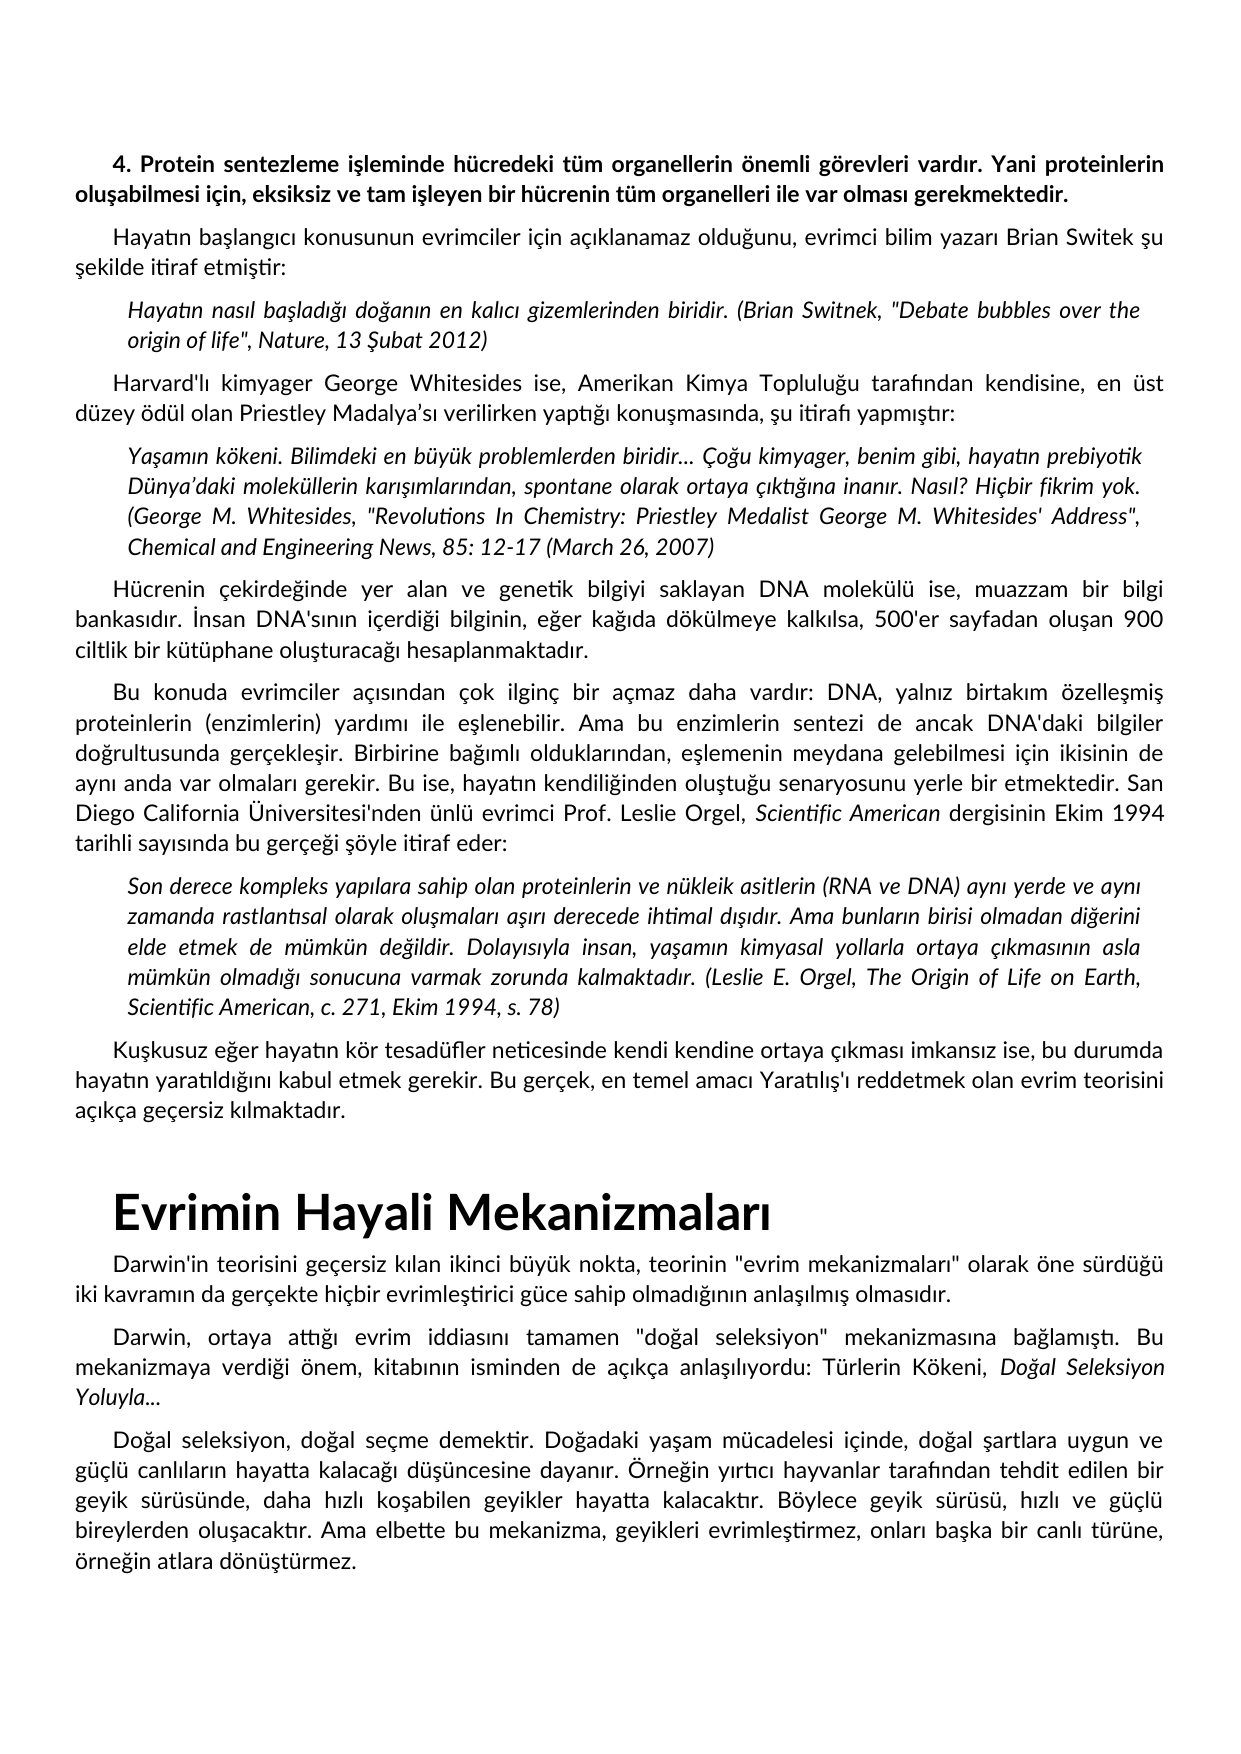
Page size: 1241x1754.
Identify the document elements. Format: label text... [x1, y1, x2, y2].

text Yaşamın kökeni. Bilimdeki en büyük problemlerden biridir... Çoğu kimyager, benim gibi, hayatın prebiyotik Dünya’daki moleküllerin karışımlarından, spontane olarak ortaya çıktığına inanır. Nasıl? Hiçbir fikrim yok. (George M. Whitesides, "Revolutions In Chemistry: Priestley Medalist George M. Whitesides' Address", Chemical and Engineering News, 85: 12-17 (March 26, 2007) [127, 442, 1143, 560]
text Hayatın nasıl başladığı doğanın en kalıcı gizemlerinden biridir. (Brian Switnek, "Debate bubbles over the origin of life", Nature, 13 Şubat 2012) [127, 296, 1143, 353]
text Doğal seleksiyon, doğal seçme demektir. Doğadaki yaşam mücadelesi içinde, doğal şartlara uygun ve güçlü canlıların hayatta kalacağı düşüncesine dayanır. Örneğin yırtıcı hayvanlar tarafından tehdit edilen bir geyik sürüsünde, daha hızlı koşabilen geyikler hayatta kalacaktır. Böylece geyik sürüsü, hızlı ve güçlü bireylerden oluşacaktır. Ama elbette bu mekanizma, geyikleri evrimleştirmez, onları başka bir canlı türüne, örneğin atlara dönüştürmez. [75, 1426, 1165, 1574]
text Kuşkusuz eğer hayatın kör tesadüfler neticesinde kendi kendine ortaya çıkması imkansız ise, bu durumda hayatın yaratıldığını kabul etmek gerekir. Bu gerçek, en temel amacı Yaratılış'ı reddetmek olan evrim teorisini açıkça geçersiz kılmaktadır. [75, 1035, 1165, 1123]
text Bu konuda evrimciler açısından çok ilginç bir açmaz daha vardır: DNA, yalnız birtakım özelleşmiş proteinlerin (enzimlerin) yardımı ile eşlenebilir. Ama bu enzimlerin sentezi de ancak DNA'daki bilgiler doğrultusunda gerçekleşir. Birbirine bağımlı olduklarından, eşlemenin meydana gelebilmesi için ikisinin de aynı anda var olmaları gerekir. Bu ise, hayatın kendiliğinden oluştuğu senaryosunu yerle bir etmektedir. San Diego California Üniversitesi'nden ünlü evrimci Prof. Leslie Orgel, Scientific American dergisinin Ekim 1994 tarihli sayısında bu gerçeği şöyle itiraf eder: [75, 678, 1165, 857]
text Darwin'in teorisini geçersiz kılan ikinci büyük nokta, teorinin "evrim mekanizmaları" olarak öne sürdüğü iki kavramın da gerçekte hiçbir evrimleştirici güce sahip olmadığının anlaşılmış olmasıdır. [75, 1249, 1165, 1307]
text Son derece kompleks yapılara sahip olan proteinlerin ve nükleik asitlerin (RNA ve DNA) aynı yerde ve aynı zamanda rastlantısal olarak oluşmaları aşırı derecede ihtimal dışıdır. Ama bunların birisi olmadan diğerini elde etmek de mümkün değildir. Dolayısıyla insan, yaşamın kimyasal yollarla ortaya çıkmasının asla mümkün olmadığı sonucuna varmak zorunda kalmaktadır. (Leslie E. Orgel, The Origin of Life on Earth, Scientific American, c. 271, Ekim 1994, s. 78) [127, 872, 1143, 1020]
text 4. Protein sentezleme işleminde hücredeki tüm organellerin önemli görevleri vardır. Yani proteinlerin oluşabilmesi için, eksiksiz ve tam işleyen bir hücrenin tüm organelleri ile var olması gerekmektedir. [75, 150, 1165, 208]
subtitle Evrimin Hayali Mekanizmaları [112, 1181, 1165, 1241]
text Darwin, ortaya attığı evrim iddiasını tamamen "doğal seleksiyon" mekanizmasına bağlamıştı. Bu mekanizmaya verdiği önem, kitabının isminden de açıkça anlaşılıyordu: Türlerin Kökeni, Doğal Seleksiyon Yoluyla... [75, 1322, 1165, 1410]
text Harvard'lı kimyager George Whitesides ise, Amerikan Kimya Topluluğu tarafından kendisine, en üst düzey ödül olan Priestley Madalya’sı verilirken yaptığı konuşmasında, şu itirafı yapmıştır: [75, 369, 1165, 426]
text Hayatın başlangıcı konusunun evrimciler için açıklanamaz olduğunu, evrimci bilim yazarı Brian Switek şu şekilde itiraf etmiştir: [75, 223, 1165, 281]
text Hücrenin çekirdeğinde yer alan ve genetik bilgiyi saklayan DNA molekülü ise, muazzam bir bilgi bankasıdır. İnsan DNA'sının içerdiği bilginin, eğer kağıda dökülmeye kalkılsa, 500'er sayfadan oluşan 900 ciltlik bir kütüphane oluşturacağı hesaplanmaktadır. [75, 575, 1165, 663]
